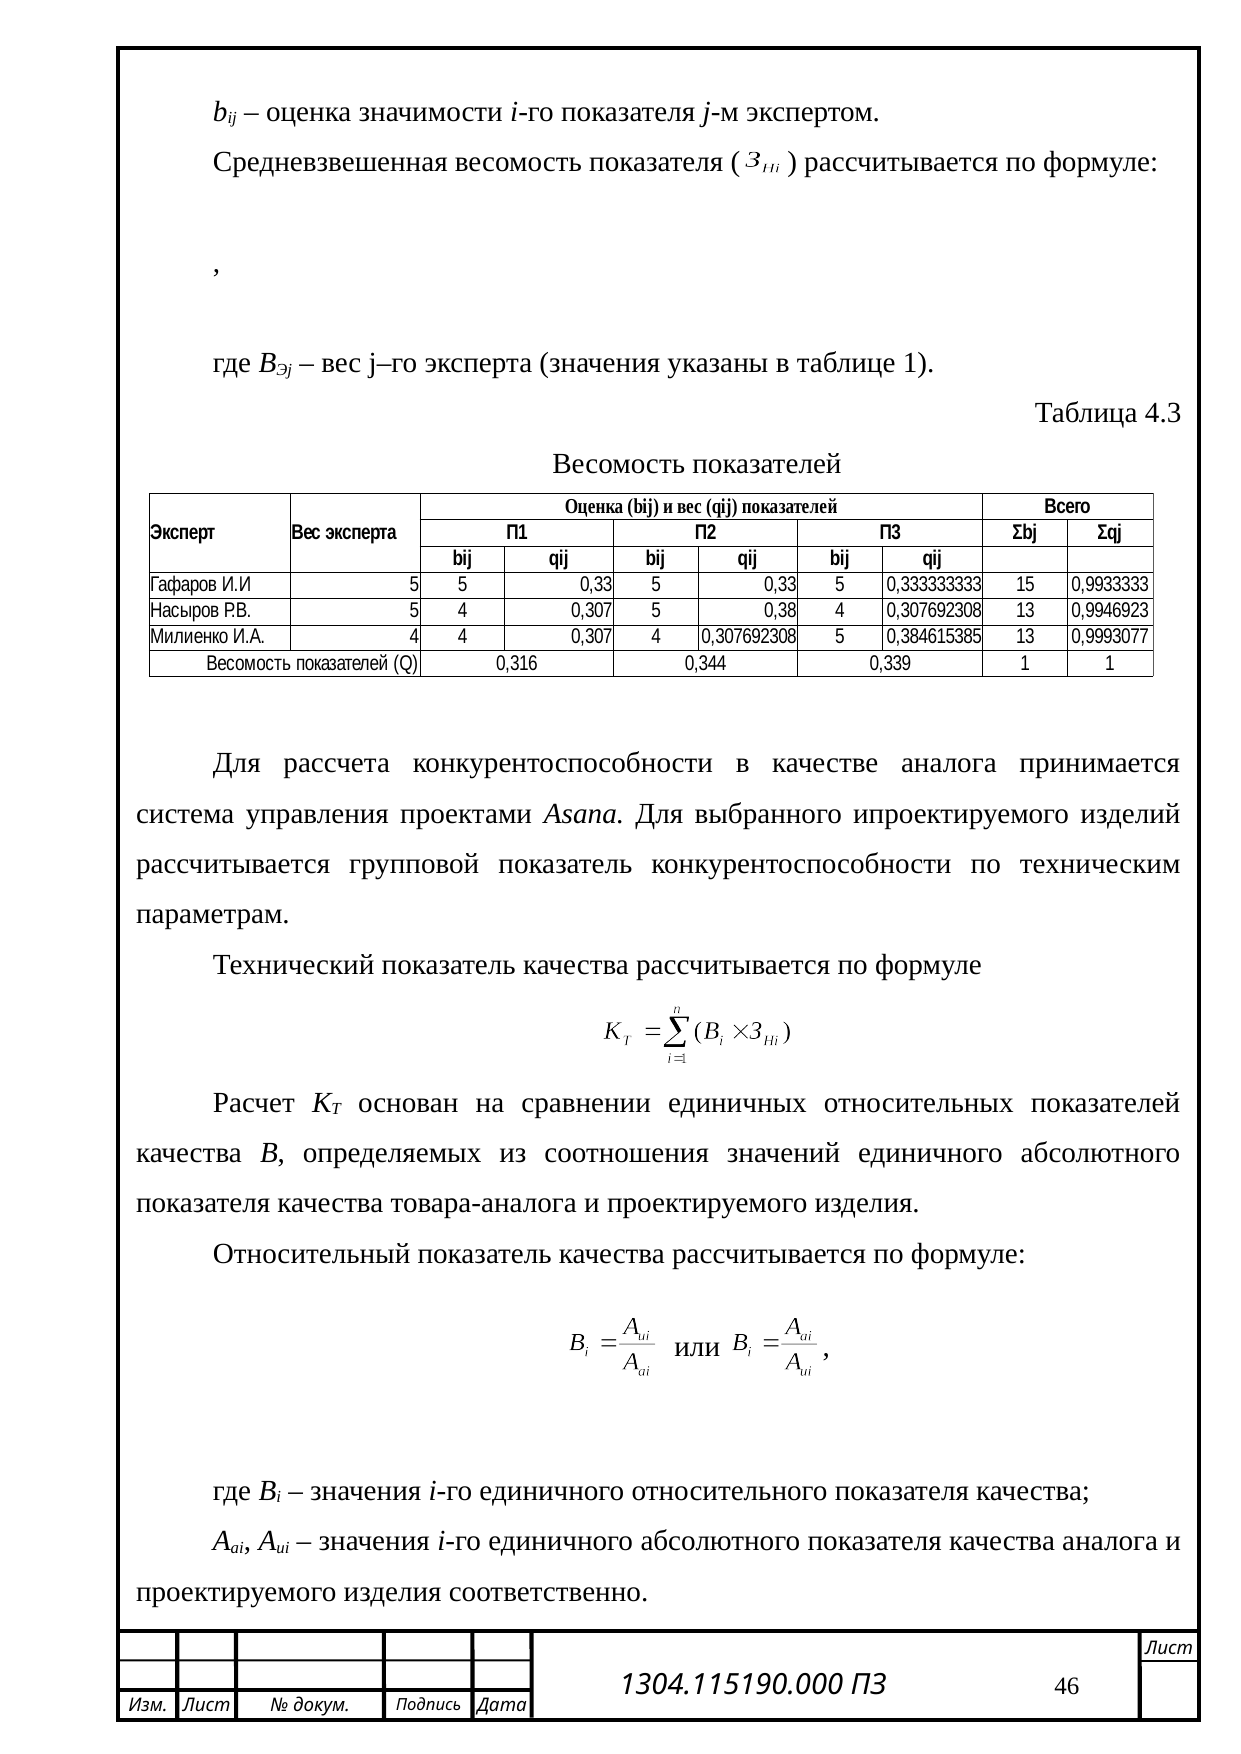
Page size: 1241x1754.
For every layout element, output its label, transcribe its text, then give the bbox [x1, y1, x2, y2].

text Средневзвешенная весомость показателя () рассчитывается по формуле: [136, 144, 1181, 178]
text Относительный показатель качества рассчитывается по формуле: [136, 1236, 1181, 1269]
text Ааi, Аиi – значения i-го единичного абсолютного показателя качества аналога и проектируемого изделия соответственно. [136, 1523, 1181, 1607]
text Расчет КТ основан на сравнении единичных относительных показателей качества В, определяемых из соотношения значений единичного абсолютного показателя качества товара-аналога и проектируемого изделия. [136, 1085, 1181, 1219]
text Для рассчета конкурентоспособности в качестве аналога принимается система управления проектами Asana. Для выбранного ипроектируемого изделий рассчитывается групповой показатель конкурентоспособности по техническим параметрам. [136, 746, 1181, 930]
text Весомость показателей [136, 446, 1181, 479]
text , [136, 245, 1181, 278]
text Технический показатель качества рассчитывается по формуле [136, 947, 1181, 980]
text где Вi – значения i-го единичного относительного показателя качества; [136, 1473, 1181, 1507]
text Таблица 4.3 [136, 396, 1181, 429]
text где ВЭj – вес j–го эксперта (значения указаны в таблице 1). [136, 345, 1181, 379]
text bij – оценка значимости i-го показателя j-м экспертом. [136, 94, 1181, 127]
text или , [136, 1311, 1181, 1381]
